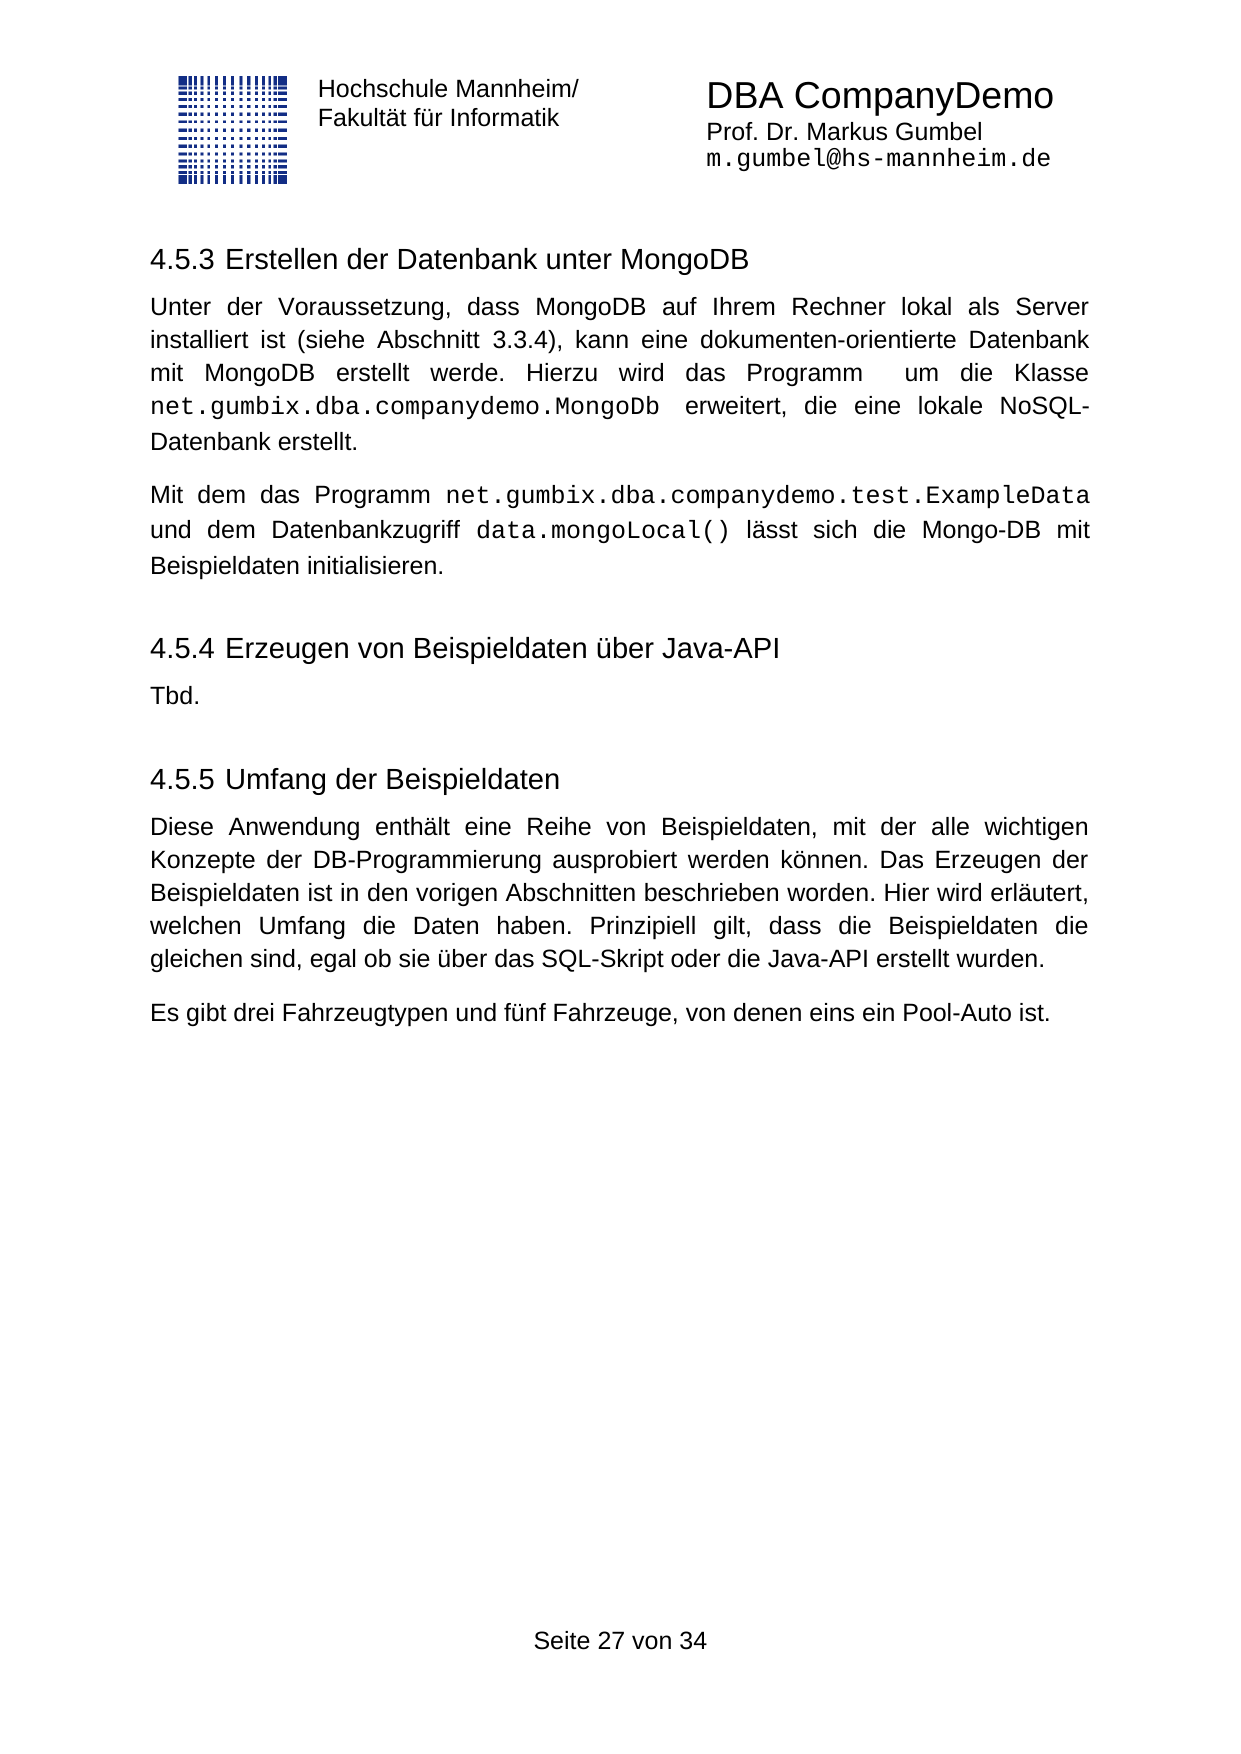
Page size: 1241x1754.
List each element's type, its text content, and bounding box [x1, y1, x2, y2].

subtitle Umfang der Beispieldaten [150, 762, 1090, 795]
picture [176, 73, 289, 185]
subtitle Erzeugen von Beispieldaten über Java-API [150, 631, 1090, 664]
text Diese Anwendung enthält eine Reihe von Beispieldaten, mit der alle wichtigen Konzepte der DB-Programmierung ausprobiert werden können. Das Erzeugen der Beispieldaten ist in den vorigen Abschnitten beschrieben worden. Hier wird erläutert, welchen Umfang die Daten haben. Prinzipiell gilt, dass die Beispieldaten die gleichen sind, egal ob sie über das SQL-Skript oder die Java-API erstellt wurden. [150, 812, 1090, 973]
text Tbd. [150, 681, 1090, 710]
text Es gibt drei Fahrzeugtypen und fünf Fahrzeuge, von denen eins ein Pool-Auto ist. [150, 998, 1090, 1027]
text Unter der Voraussetzung, dass MongoDB auf Ihrem Rechner lokal als Server installiert ist (siehe Abschnitt 3.3.4), kann eine dokumenten-orientierte Datenbank mit MongoDB erstellt werde. Hierzu wird das Programm um die Klasse net.gumbix.dba.companydemo.MongoDb erweitert, die eine lokale NoSQL-Datenbank erstellt. [150, 292, 1090, 455]
text Mit dem das Programm net.gumbix.dba.companydemo.test.ExampleData und dem Datenbankzugriff data.mongoLocal() lässt sich die Mongo-DB mit Beispieldaten initialisieren. [150, 480, 1090, 579]
subtitle Erstellen der Datenbank unter MongoDB [150, 242, 1090, 275]
